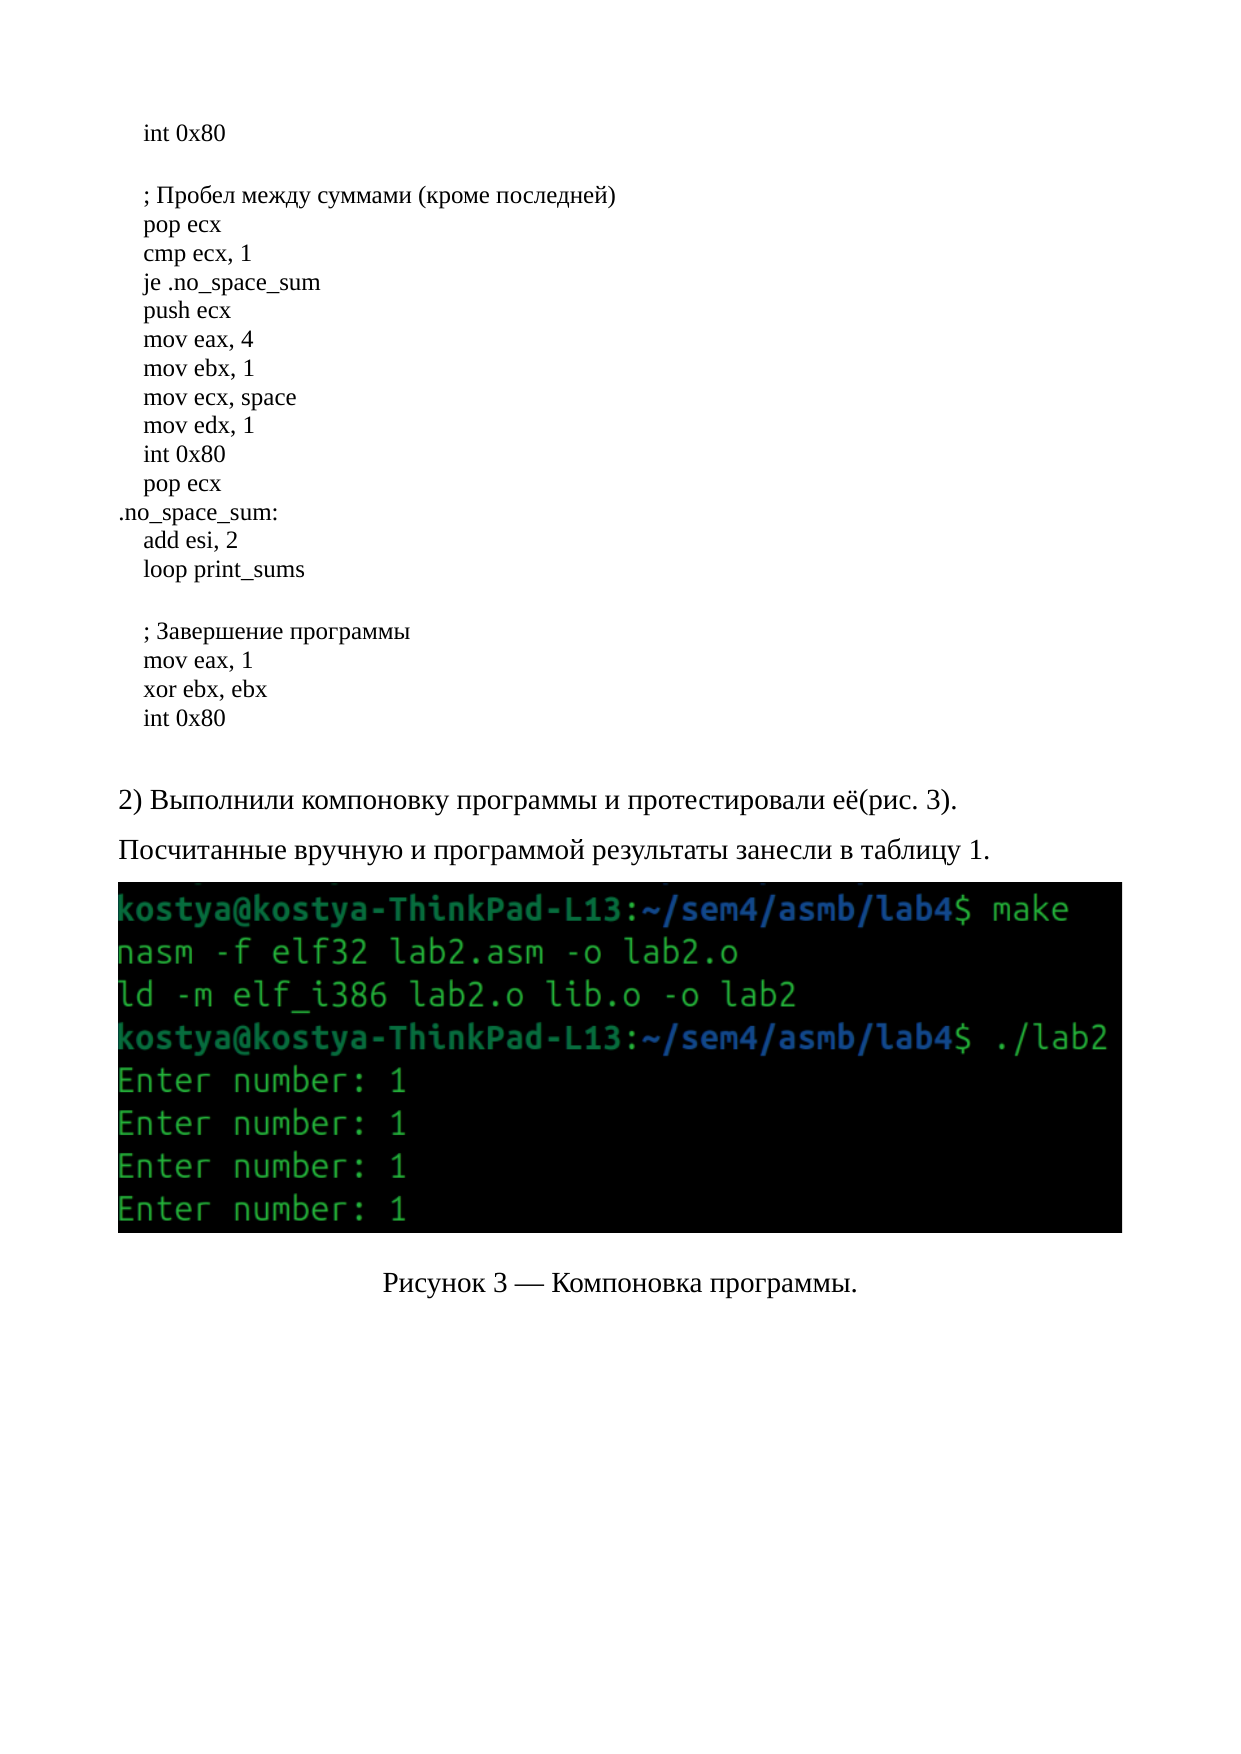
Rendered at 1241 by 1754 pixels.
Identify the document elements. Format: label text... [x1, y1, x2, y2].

text push ecx [118, 295, 1122, 324]
text ; Пробел между суммами (кроме последней) [118, 180, 1122, 209]
text Рисунок 3 — Компоновка программы. [118, 883, 1122, 1299]
text xor ebx, ebx [118, 674, 1122, 703]
text mov edx, 1 [118, 410, 1122, 439]
text mov eax, 4 [118, 324, 1122, 353]
text pop ecx [118, 468, 1122, 497]
text mov eax, 1 [118, 645, 1122, 674]
text pop ecx [118, 209, 1122, 238]
text int 0x80 [118, 703, 1122, 731]
text mov ecx, space [118, 382, 1122, 410]
text .no_space_sum: [118, 497, 1122, 525]
text 2) Выполнили компоновку программы и протестировали её(рис. 3). Посчитанные вручную и программой результаты занесли в таблицу 1. [118, 782, 1122, 866]
text cmp ecx, 1 [118, 238, 1122, 267]
text je .no_space_sum [118, 267, 1122, 295]
text loop print_sums [118, 554, 1122, 583]
text int 0x80 [118, 439, 1122, 468]
text int 0x80 [118, 118, 1122, 147]
text add esi, 2 [118, 525, 1122, 554]
text ; Завершение программы [118, 616, 1122, 645]
text mov ebx, 1 [118, 353, 1122, 382]
